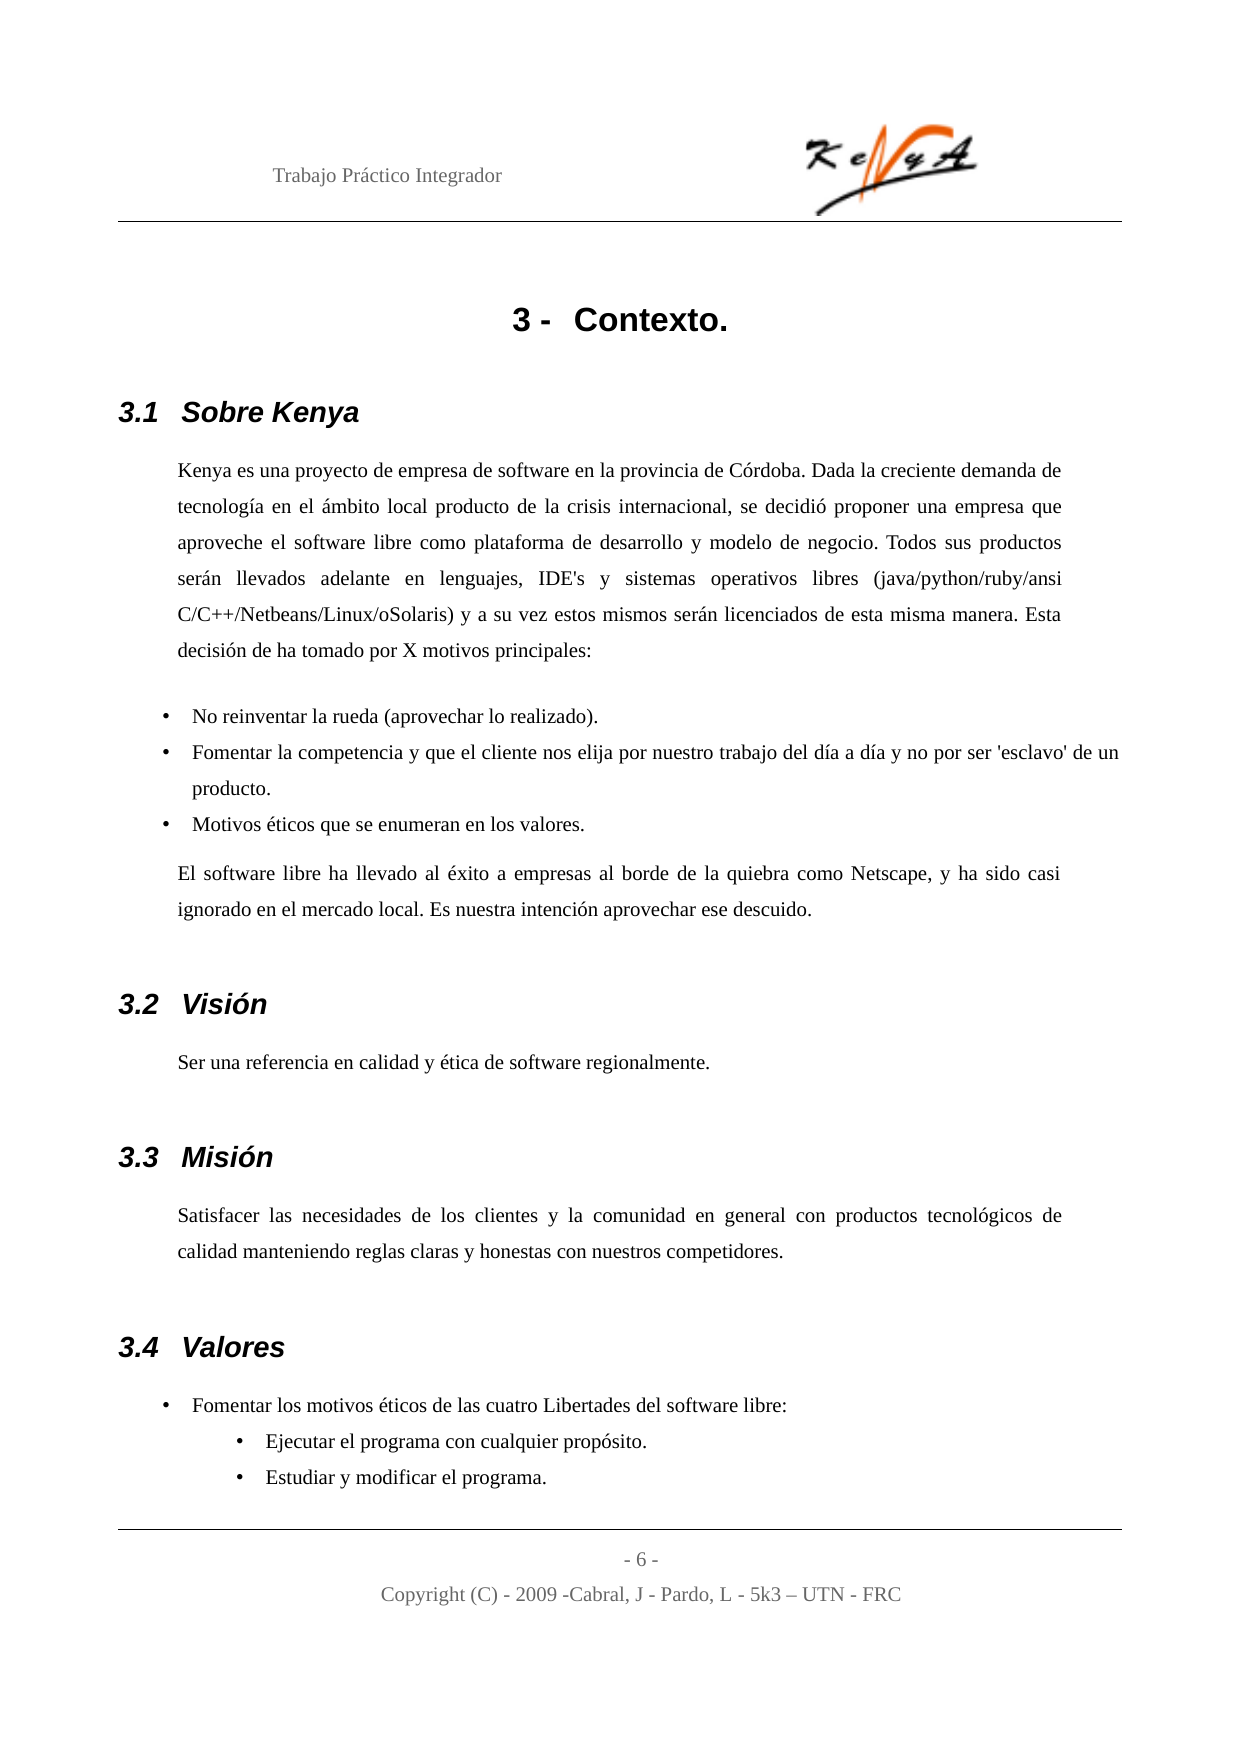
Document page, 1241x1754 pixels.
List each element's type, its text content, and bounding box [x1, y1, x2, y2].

picture [805, 123, 979, 216]
text El software libre ha llevado al éxito a empresas al borde de la quiebra como Netscape, y ha sido casi ignorado en el mercado local. Es nuestra intención aprovechar ese descuido. [177, 861, 1063, 921]
list Estudiar y modificar el programa. [236, 1465, 1122, 1489]
text Ser una referencia en calidad y ética de software regionalmente. [177, 1050, 1063, 1074]
text Kenya es una proyecto de empresa de software en la provincia de Córdoba. Dada la creciente demanda de tecnología en el ámbito local producto de la crisis internacional, se decidió proponer una empresa que aproveche el software libre como plataforma de desarrollo y modelo de negocio. Todos sus productos serán llevados adelante en lenguajes, IDE's y sistemas operativos libres (java/python/ruby/ansi C/C++/Netbeans/Linux/oSolaris) y a su vez estos mismos serán licenciados de esta misma manera. Esta decisión de ha tomado por X motivos principales: [177, 458, 1063, 662]
list No reinventar la rueda (aprovechar lo realizado). [162, 704, 1122, 728]
subtitle Valores [118, 1330, 1122, 1363]
list Fomentar la competencia y que el cliente nos elija por nuestro trabajo del día a día y no por ser 'esclavo' de un producto. [162, 740, 1122, 800]
list Motivos éticos que se enumeran en los valores. [162, 812, 1122, 836]
list Fomentar los motivos éticos de las cuatro Libertades del software libre: [162, 1393, 1122, 1417]
subtitle Contexto. [118, 300, 1122, 338]
text Satisfacer las necesidades de los clientes y la comunidad en general con productos tecnológicos de calidad manteniendo reglas claras y honestas con nuestros competidores. [177, 1203, 1063, 1263]
subtitle Sobre Kenya [118, 395, 1122, 429]
subtitle Misión [118, 1140, 1122, 1174]
list Ejecutar el programa con cualquier propósito. [236, 1429, 1122, 1453]
subtitle Visión [118, 987, 1122, 1021]
